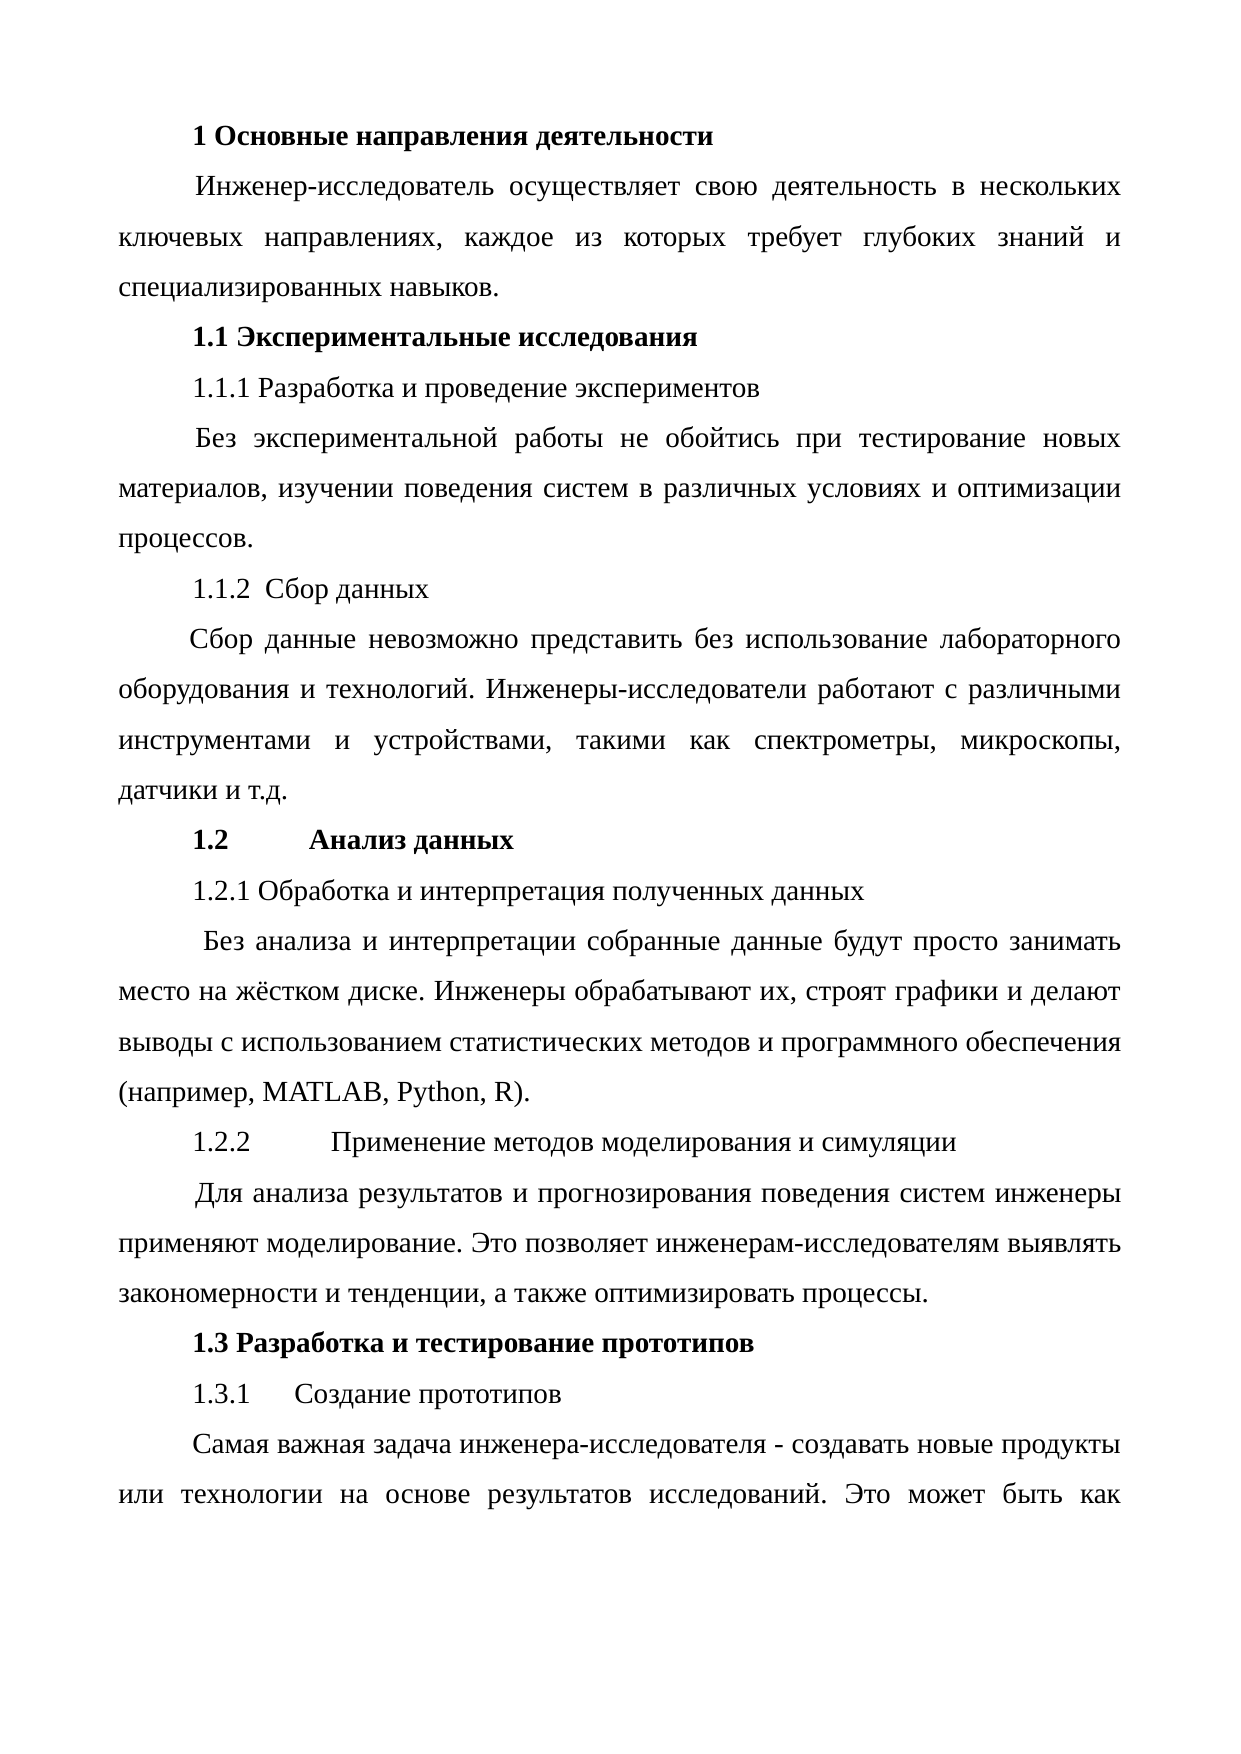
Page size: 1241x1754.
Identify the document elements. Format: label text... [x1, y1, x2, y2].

subtitle Экспериментальные исследования [118, 319, 1122, 353]
subtitle Разработка и тестирование прототипов [118, 1326, 1122, 1359]
subtitle Основные направления деятельности [118, 118, 1122, 152]
text Без анализа и интерпретации собранные данные будут просто занимать место на жёстком диске. Инженеры обрабатывают их, строят графики и делают выводы с использованием статистических методов и программного обеспечения (например, MATLAB, Python, R). [118, 923, 1122, 1108]
text Самая важная задача инженера-исследователя - создавать новые продукты или технологии на основе результатов исследований. Это может быть как [118, 1426, 1122, 1510]
subtitle Обработка и интерпретация полученных данных [118, 873, 1122, 906]
text Для анализа результатов и прогнозирования поведения систем инженеры применяют моделирование. Это позволяет инженерам-исследователям выявлять закономерности и тенденции, а также оптимизировать процессы. [118, 1175, 1122, 1309]
subtitle Разработка и проведение экспериментов [118, 370, 1122, 403]
subtitle Анализ данных [118, 822, 1122, 856]
text Инженер-исследователь осуществляет свою деятельность в нескольких ключевых направлениях, каждое из которых требует глубоких знаний и специализированных навыков. [118, 168, 1122, 303]
text Сбор данные невозможно представить без использование лабораторного оборудования и технологий. Инженеры-исследователи работают с различными инструментами и устройствами, такими как спектрометры, микроскопы, датчики и т.д. [118, 621, 1122, 806]
subtitle Сбор данных [118, 571, 1122, 604]
subtitle Создание прототипов [118, 1376, 1122, 1409]
subtitle Применение методов моделирования и симуляции [118, 1124, 1122, 1158]
text Без экспериментальной работы не обойтись при тестирование новых материалов, изучении поведения систем в различных условиях и оптимизации процессов. [118, 420, 1122, 554]
